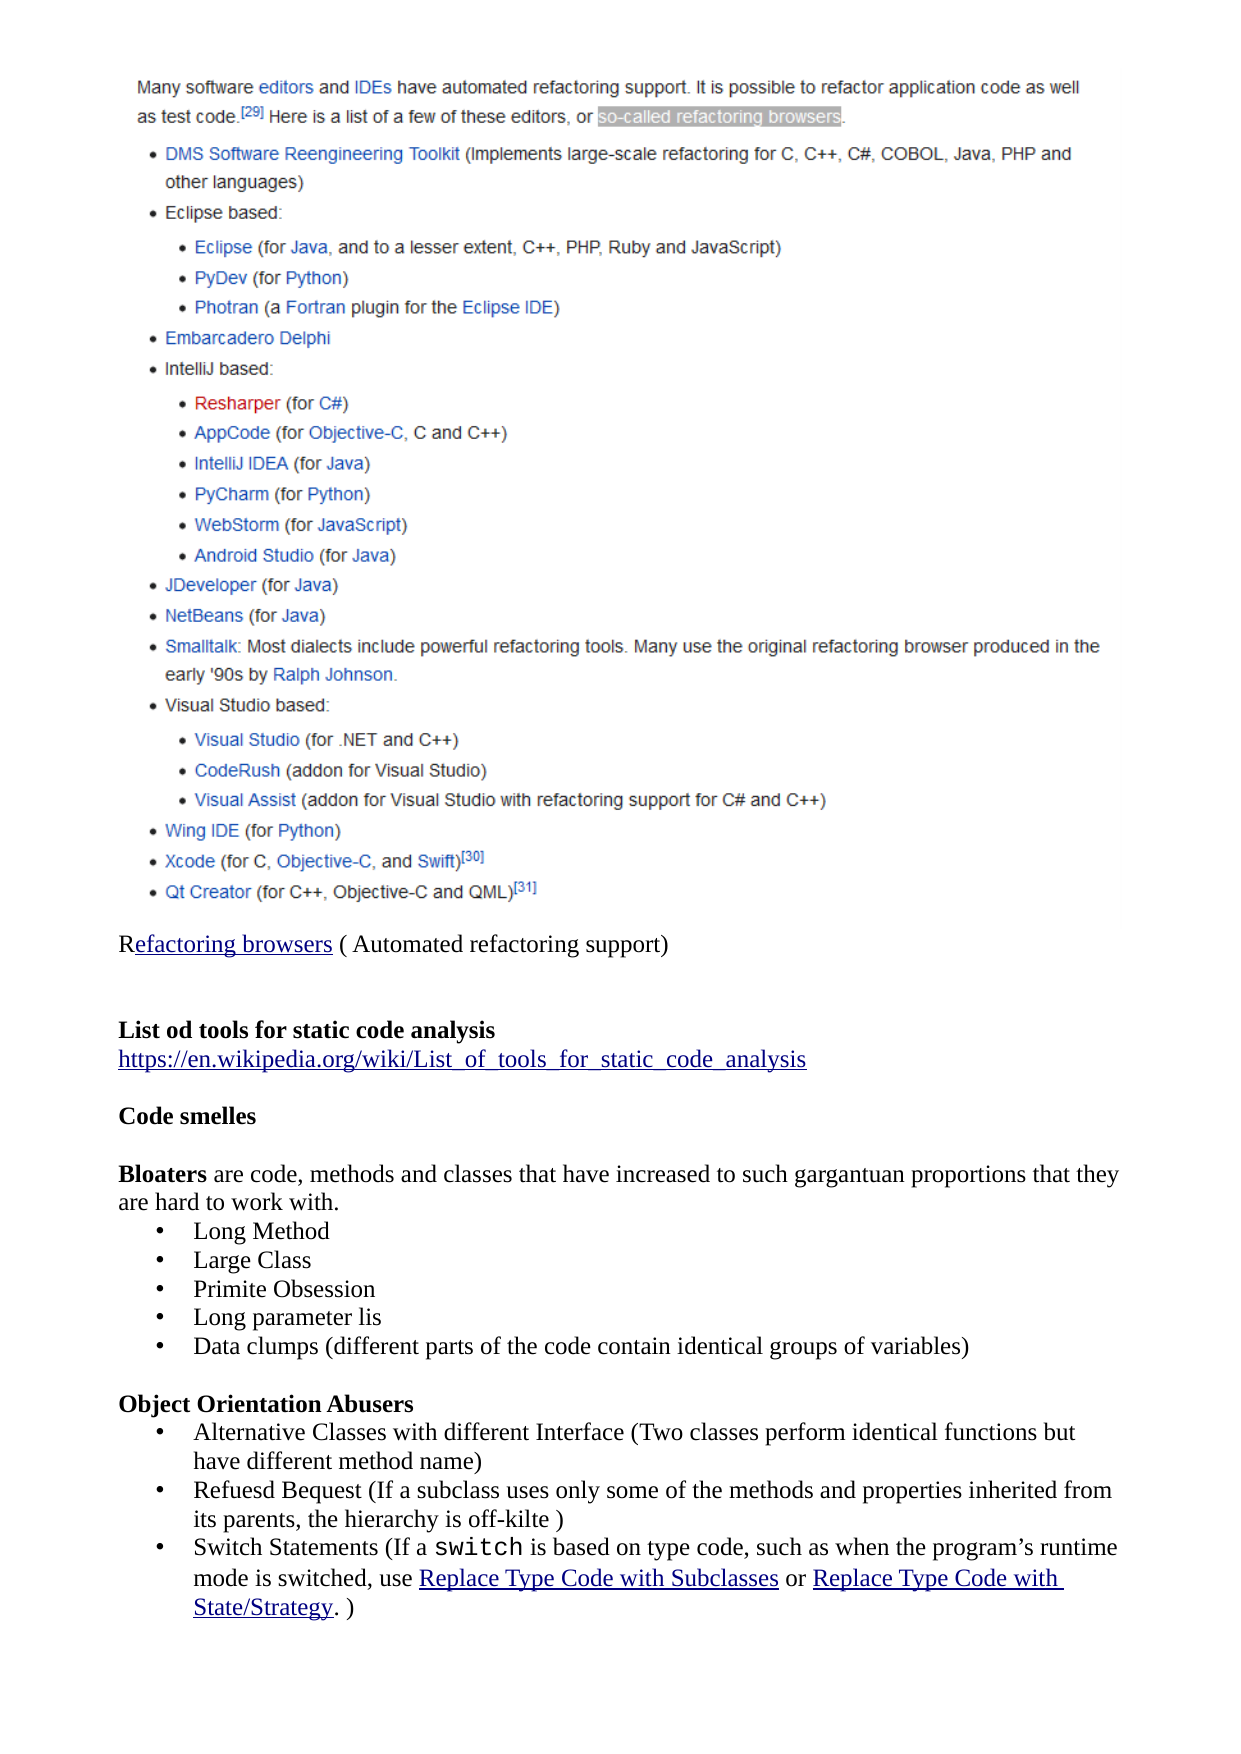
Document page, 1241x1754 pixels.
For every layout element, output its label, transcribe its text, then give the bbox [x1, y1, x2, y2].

list Alternative Classes with different Interface (Two classes perform identical functions but have different method name) [156, 1417, 1122, 1475]
text https://en.wikipedia.org/wiki/List_of_tools_for_static_code_analysis [118, 1044, 1122, 1072]
picture [118, 68, 1123, 929]
list Large Class [156, 1245, 1122, 1274]
text Refactoring browsers ( Automated refactoring support) [118, 929, 1122, 957]
text Object Orientation Abusers [118, 1389, 1122, 1417]
list Switch Statements (If a switch is based on type code, such as when the program’s runtime mode is switched, use Replace Type Code with Subclasses or Replace Type Code with State/Strategy. ) [156, 1532, 1122, 1621]
text List od tools for static code analysis [118, 1015, 1122, 1044]
list Data clumps (different parts of the code contain identical groups of variables) [156, 1331, 1122, 1360]
list Primite Obsession [156, 1274, 1122, 1302]
list Long Method [156, 1216, 1122, 1245]
text Bloaters are code, methods and classes that have increased to such gargantuan proportions that they are hard to work with. [118, 1159, 1122, 1216]
list Refuesd Bequest (If a subclass uses only some of the methods and properties inherited from its parents, the hierarchy is off-kilte ) [156, 1475, 1122, 1532]
text Code smelles [118, 1101, 1122, 1130]
list Long parameter lis [156, 1302, 1122, 1331]
